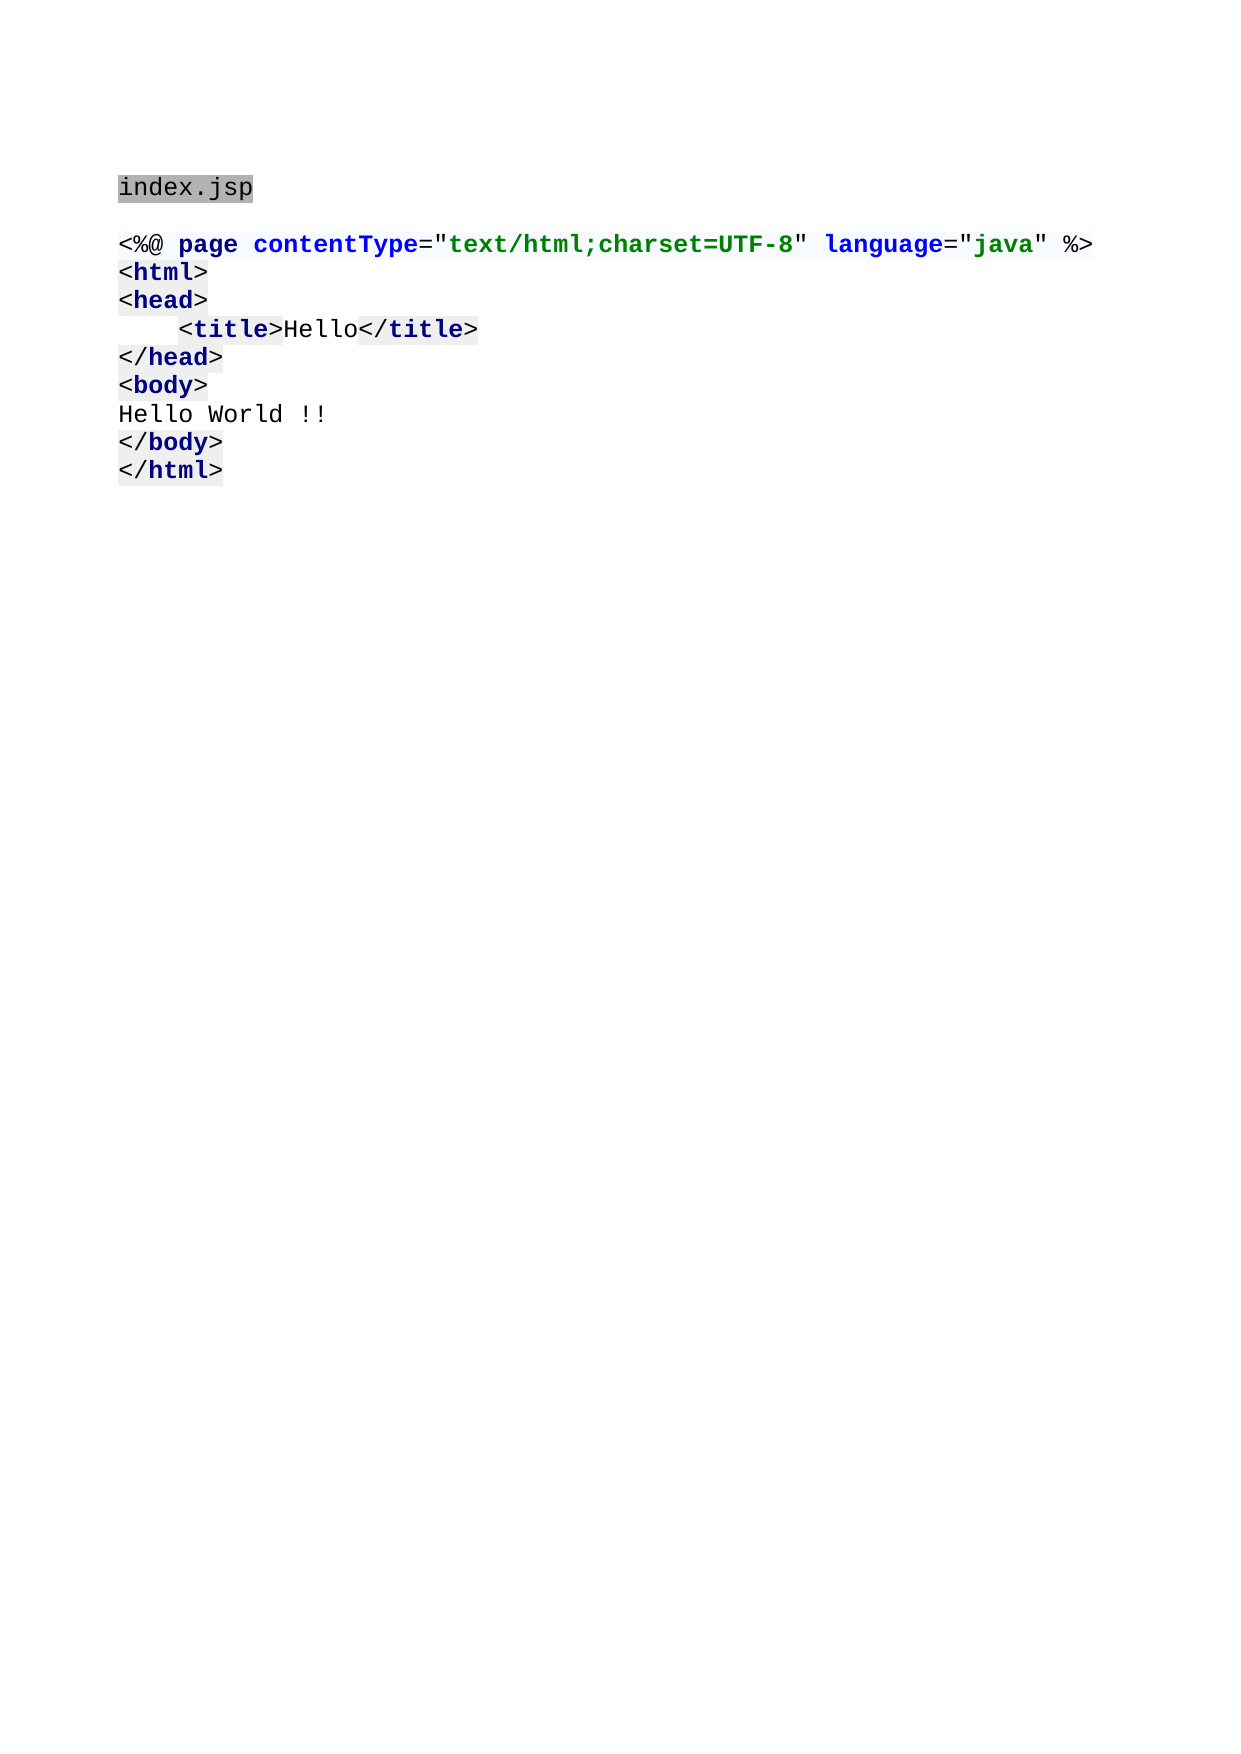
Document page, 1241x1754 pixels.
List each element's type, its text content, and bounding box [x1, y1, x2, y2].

text Hello World !! [118, 401, 1122, 430]
text </body> [118, 430, 1122, 458]
text <%@ page contentType="text/html;charset=UTF-8" language="java" %> [118, 231, 1122, 260]
text <body> [118, 373, 1122, 401]
text <title>Hello</title> [118, 316, 1122, 345]
text index.jsp [118, 175, 1122, 203]
text </head> [118, 345, 1122, 373]
text <head> [118, 288, 1122, 316]
text <html> [118, 260, 1122, 288]
text </html> [118, 458, 1122, 486]
